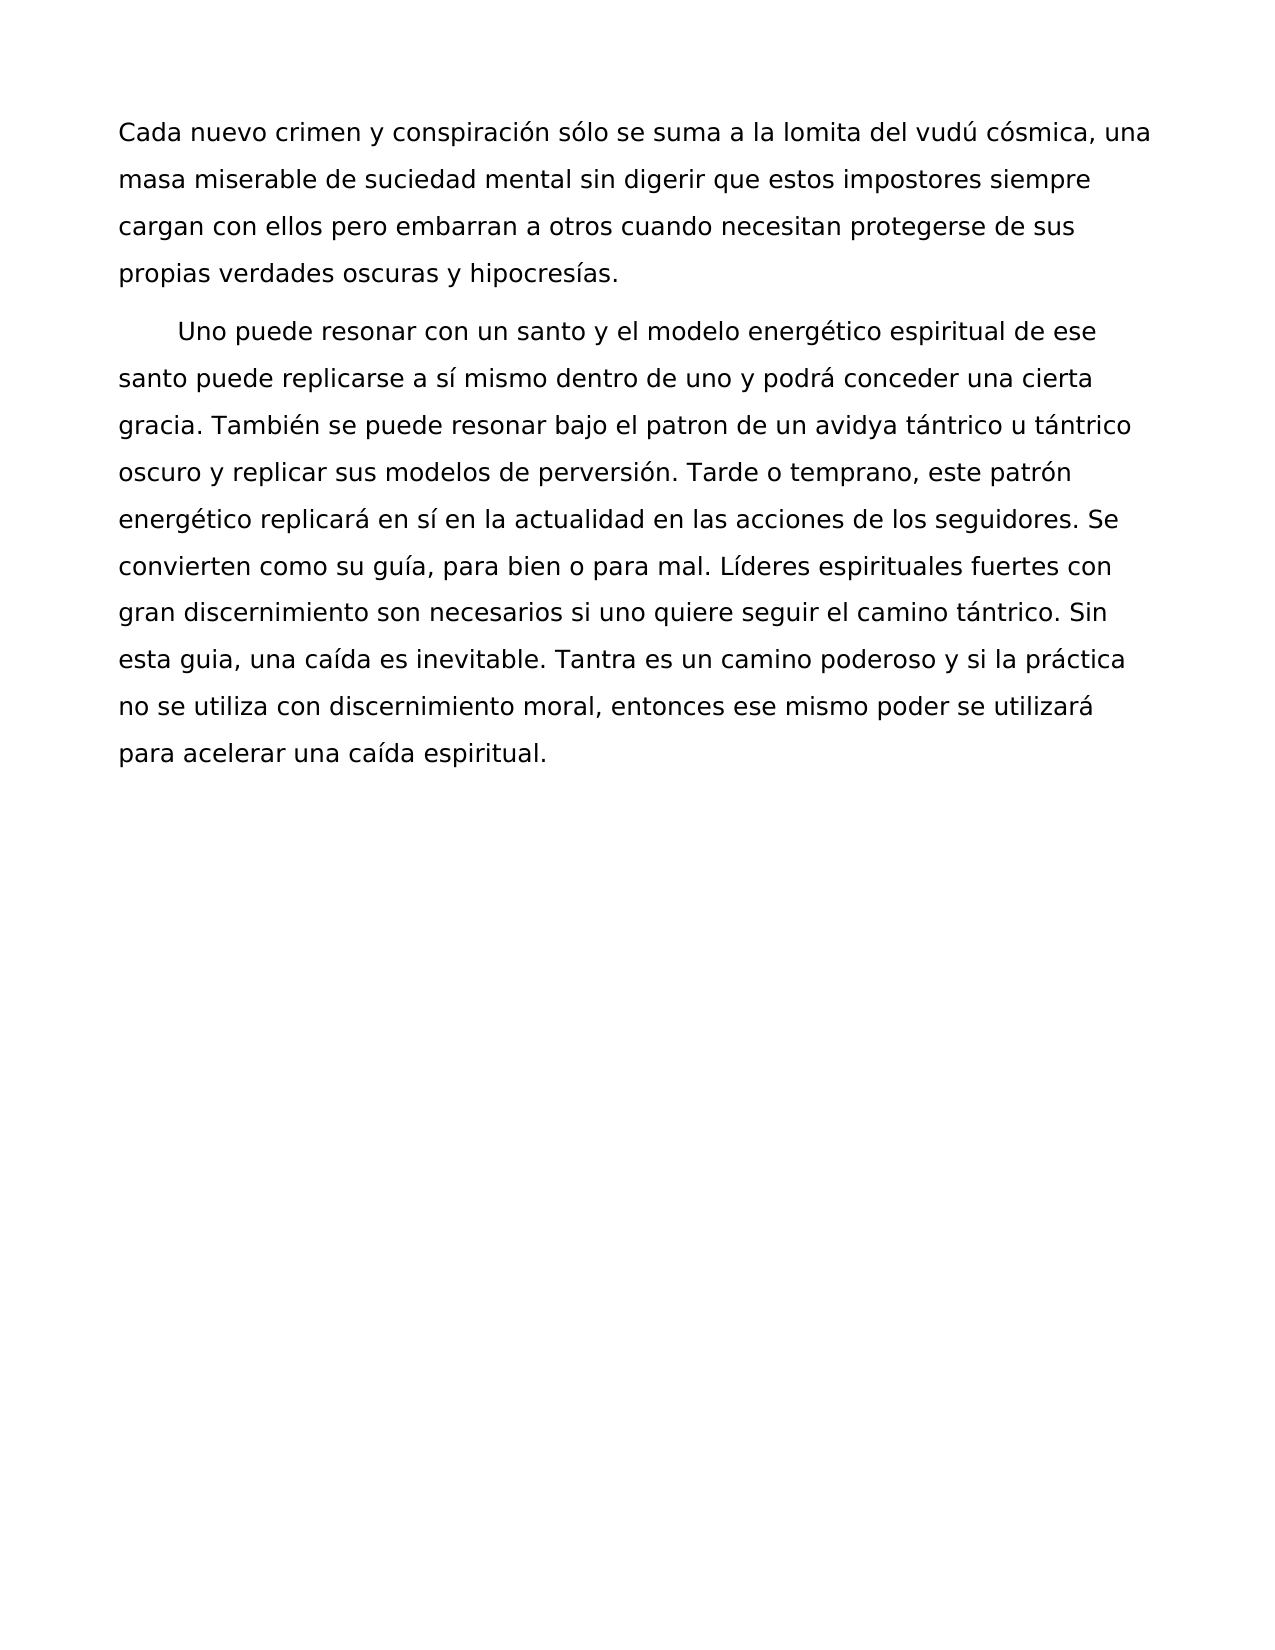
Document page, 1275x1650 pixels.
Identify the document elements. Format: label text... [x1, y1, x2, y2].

text Cada nuevo crimen y conspiración sólo se suma a la lomita del vudú cósmica, una masa miserable de suciedad mental sin digerir que estos impostores siempre cargan con ellos pero embarran a otros cuando necesitan protegerse de sus propias verdades oscuras y hipocresías. [118, 118, 1157, 288]
text Uno puede resonar con un santo y el modelo energético espiritual de ese santo puede replicarse a sí mismo dentro de uno y podrá conceder una cierta gracia. También se puede resonar bajo el patron de un avidya tántrico u tántrico oscuro y replicar sus modelos de perversión. Tarde o temprano, este patrón energético replicará en sí en la actualidad en las acciones de los seguidores. Se convierten como su guía, para bien o para mal. Líderes espirituales fuertes con gran discernimiento son necesarios si uno quiere seguir el camino tántrico. Sin esta guia, una caída es inevitable. Tantra es un camino poderoso y si la práctica no se utiliza con discernimiento moral, entonces ese mismo poder se utilizará para acelerar una caída espiritual. [118, 317, 1157, 768]
